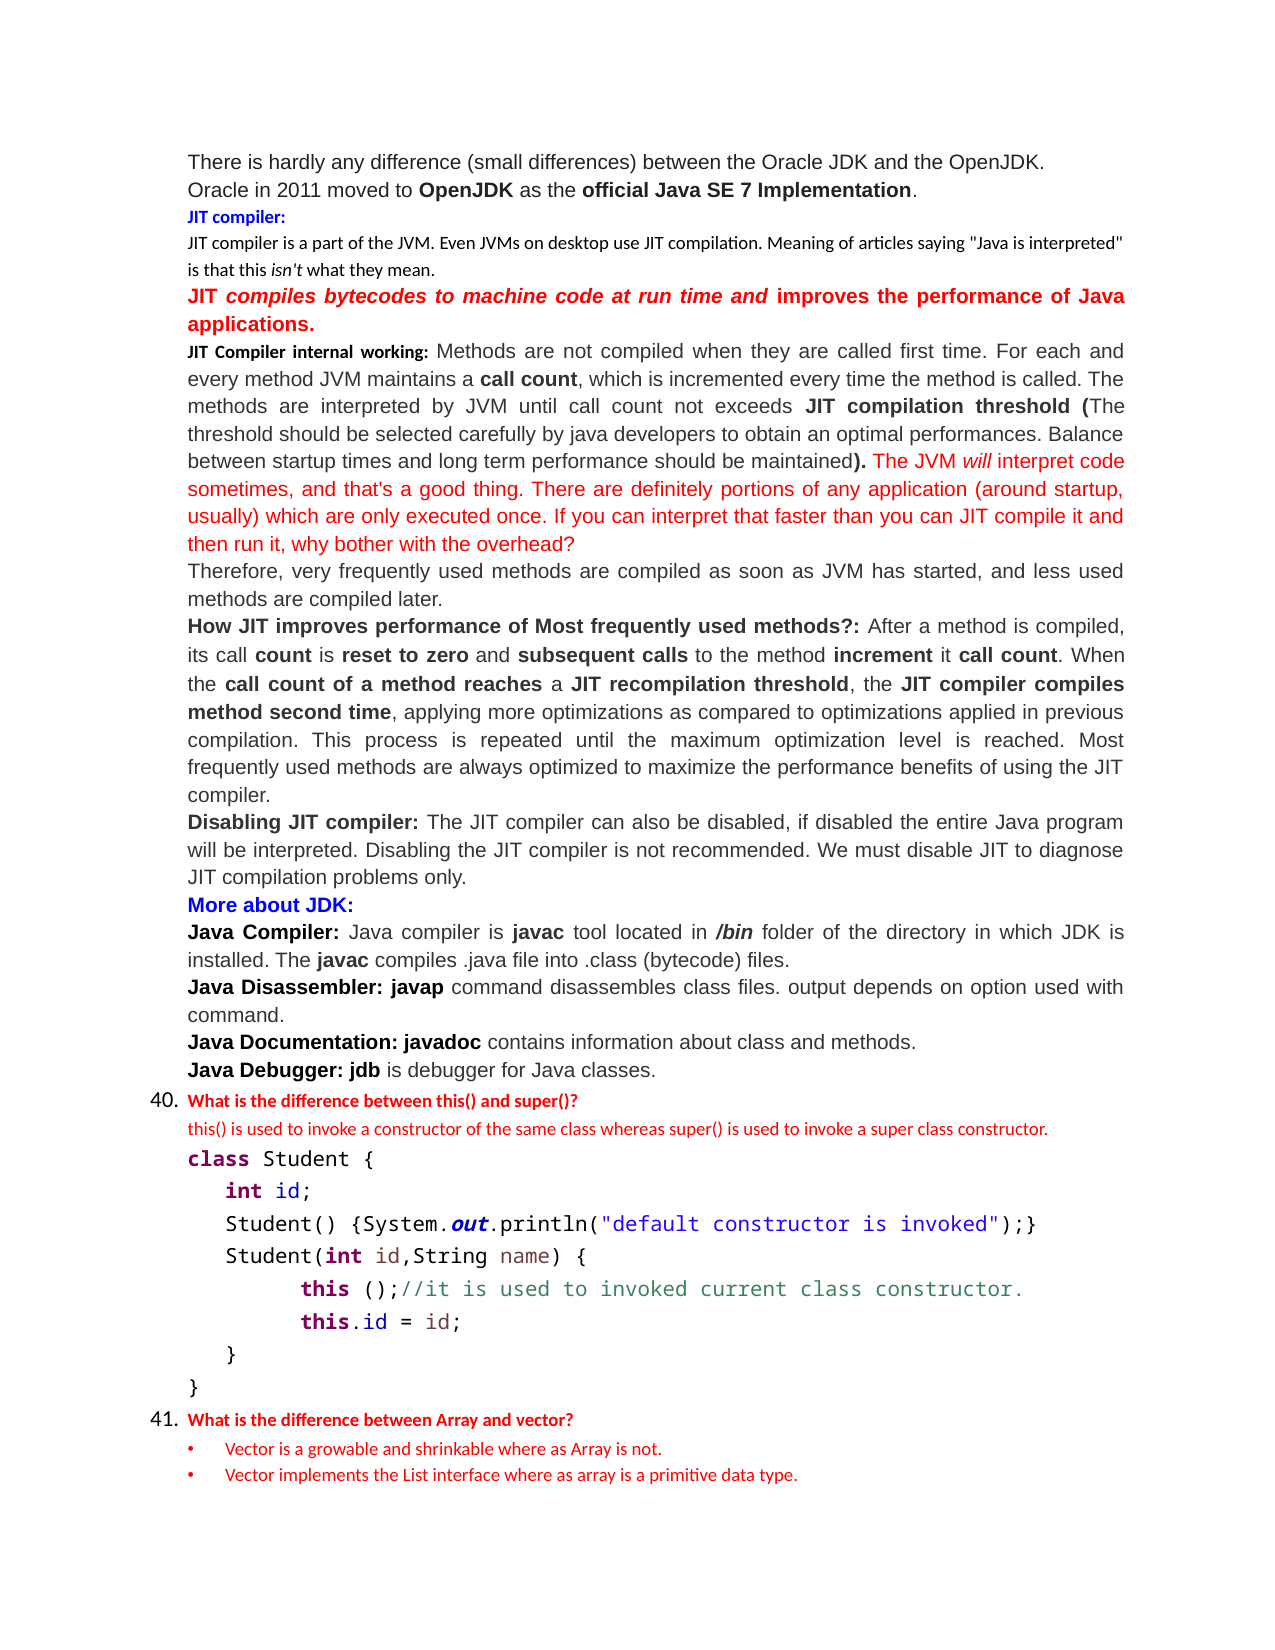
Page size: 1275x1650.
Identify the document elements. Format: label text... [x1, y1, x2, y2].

list Vector implements the List interface where as array is a primitive data type. [187, 1463, 1125, 1486]
list Student(int id,String name) { [150, 1242, 1125, 1270]
list Oracle in 2011 moved to OpenJDK as the official Java SE 7 Implementation. [150, 177, 1125, 201]
list JIT Compiler internal working: Methods are not compiled when they are called first time. For each and every method JVM maintains a call count, which is incremented every time the method is called. The methods are interpreted by JVM until call count not exceeds JIT compilation threshold (The threshold should be selected carefully by java developers to obtain an optimal performances. Balance between startup times and long term performance should be maintained). The JVM will interpret code sometimes, and that's a good thing. There are definitely portions of any application (around startup, usually) which are only executed once. If you can interpret that faster than you can JIT compile it and then run it, why bother with the overhead? [150, 339, 1125, 556]
list What is the difference between this() and super()? [150, 1085, 1125, 1113]
list this.id = id; [187, 1307, 1125, 1335]
list There is hardly any difference (small differences) between the Oracle JDK and the OpenJDK. [150, 150, 1125, 174]
list this ();//it is used to invoked current class constructor. [150, 1274, 1125, 1303]
list How JIT improves performance of Most frequently used methods?: After a method is compiled, its call count is reset to zero and subsequent calls to the method increment it call count. When the call count of a method reaches a JIT recompilation threshold, the JIT compiler compiles method second time, applying more optimizations as compared to optimizations applied in previous compilation. This process is repeated until the maximum optimization level is reached. Most frequently used methods are always optimized to maximize the performance benefits of using the JIT compiler. [150, 614, 1125, 807]
list Therefore, very frequently used methods are compiled as soon as JVM has started, and less used methods are compiled later. [150, 559, 1125, 611]
list Student() {System.out.println("default constructor is invoked");} [150, 1209, 1125, 1237]
list JIT compiler is a part of the JVM. Even JVMs on desktop use JIT compilation. Meaning of articles saying "Java is interpreted" is that this isn't what they mean. [150, 231, 1125, 281]
list class Student { [150, 1144, 1125, 1172]
list JIT compiles bytecodes to machine code at run time and improves the performance of Java applications. [150, 284, 1125, 336]
list Java Debugger: jdb is debugger for Java classes. [150, 1058, 1125, 1082]
list Disabling JIT compiler: The JIT compiler can also be disabled, if disabled the entire Java program will be interpreted. Disabling the JIT compiler is not recommended. We must disable JIT to diagnose JIT compilation problems only. [150, 810, 1125, 889]
list } [150, 1339, 1125, 1368]
list Java Documentation: javadoc contains information about class and methods. [150, 1030, 1125, 1054]
list What is the difference between Array and vector? [150, 1404, 1125, 1433]
list JIT compiler: [150, 205, 1125, 228]
list Java Disassembler: javap command disassembles class files. output depends on option used with command. [150, 975, 1125, 1027]
list this() is used to invoke a constructor of the same class whereas super() is used to invoke a super class constructor. [150, 1117, 1125, 1140]
list More about JDK: [150, 893, 1125, 917]
list Vector is a growable and shrinkable where as Array is not. [187, 1437, 1125, 1460]
list } [150, 1372, 1125, 1400]
list int id; [150, 1176, 1125, 1205]
list Java Compiler: Java compiler is javac tool located in /bin folder of the directory in which JDK is installed. The javac compiles .java file into .class (bytecode) files. [150, 920, 1125, 972]
